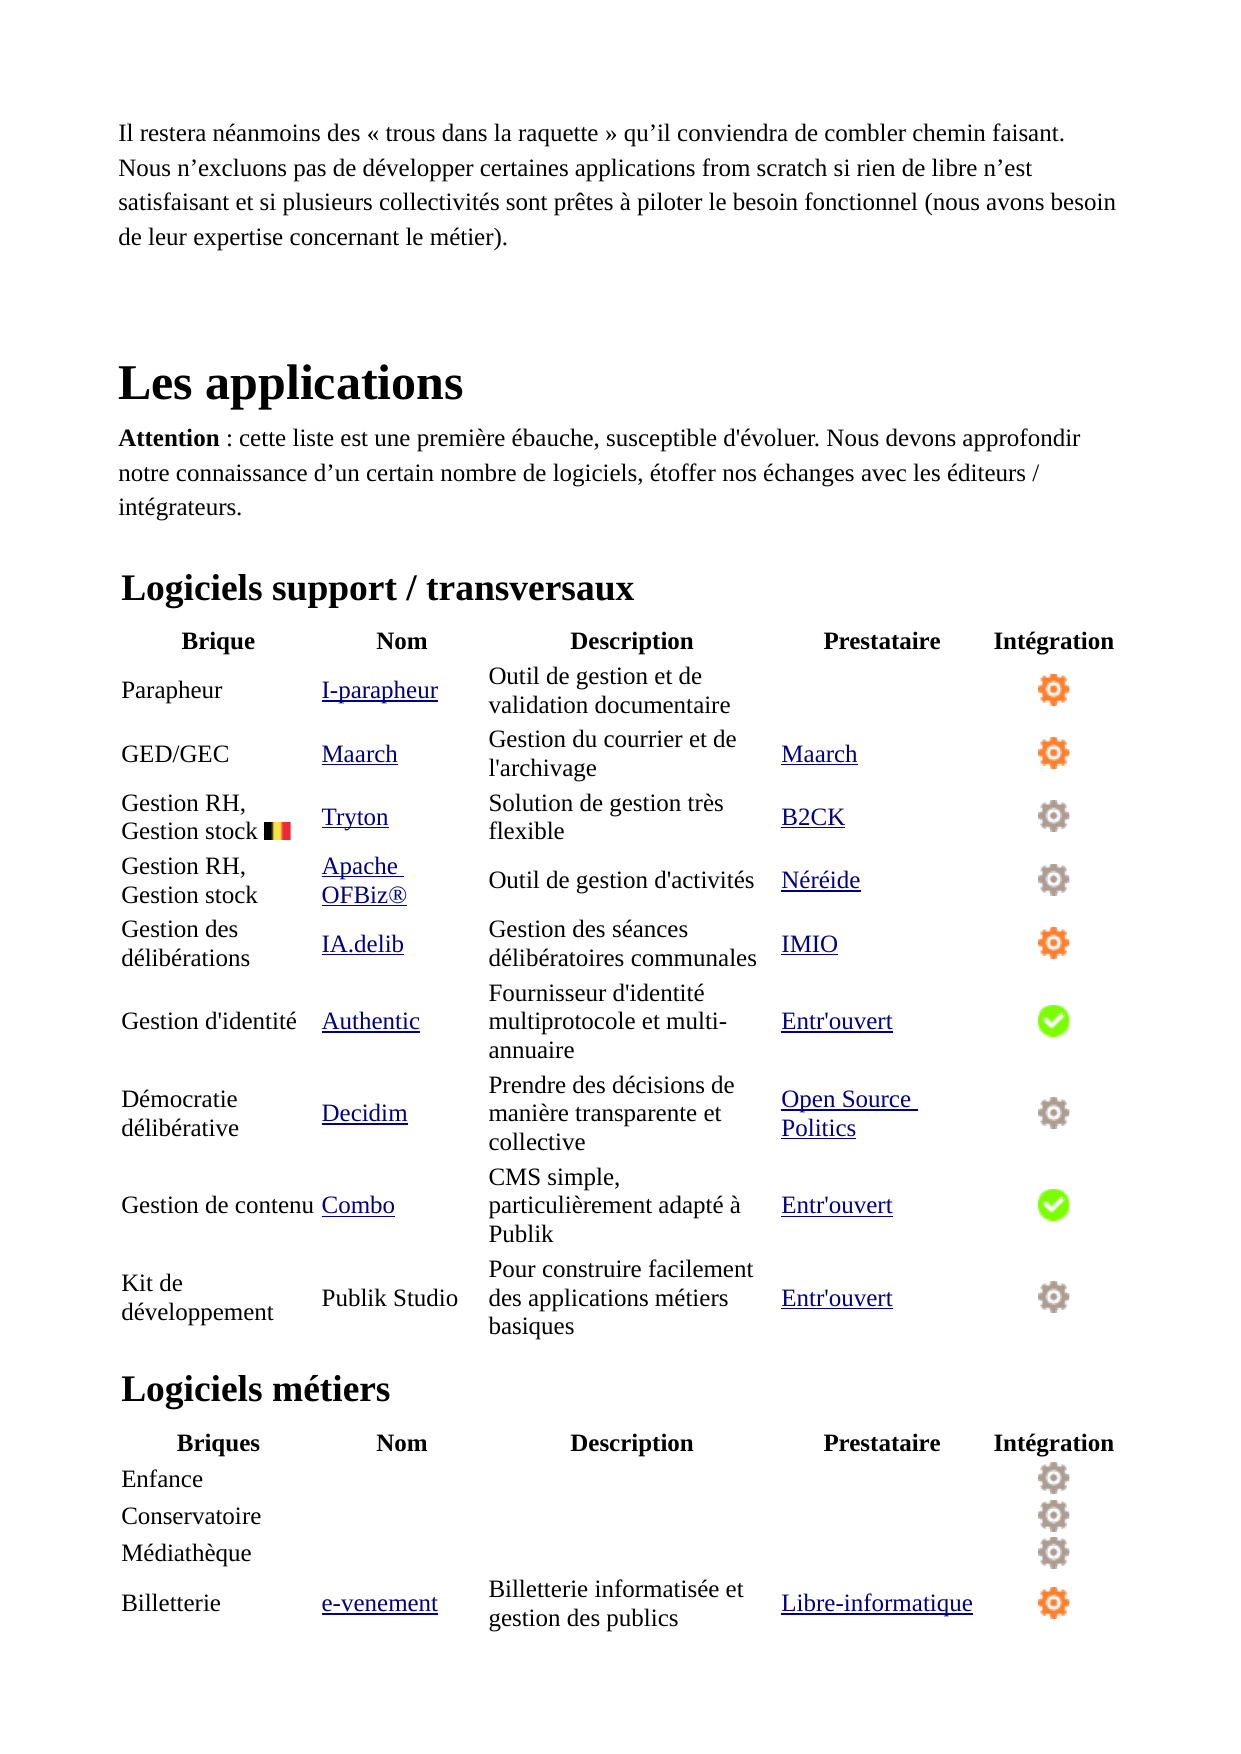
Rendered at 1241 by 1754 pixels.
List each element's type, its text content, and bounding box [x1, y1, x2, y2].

table_cell Logiciels métiers [118, 1343, 1122, 1425]
table_cell Outil de gestion et de validation documentaire [485, 658, 778, 721]
picture [1038, 1005, 1070, 1037]
table_cell Maarch [778, 721, 985, 785]
table_cell [985, 1571, 1122, 1634]
table_cell Tryton [319, 785, 485, 848]
table_cell [985, 848, 1122, 911]
table_cell [778, 658, 985, 721]
table_cell Intégration [985, 1425, 1122, 1460]
table_cell [985, 785, 1122, 848]
table_cell Gestion de contenu [118, 1159, 318, 1251]
table_cell Entr'ouvert [778, 1159, 985, 1251]
table_cell Decidim [319, 1067, 485, 1159]
picture [1038, 1097, 1070, 1129]
table_cell IA.delib [319, 911, 485, 975]
table_cell Entr'ouvert [778, 1251, 985, 1343]
table_cell [985, 1251, 1122, 1343]
table_cell [985, 1460, 1122, 1497]
table_cell [319, 1497, 485, 1534]
table_cell e-venement [319, 1571, 485, 1634]
text Il restera néanmoins des « trous dans la raquette » qu’il conviendra de combler chemin faisant. Nous n’excluons pas de développer certaines applications from scratch si rien de libre n’est satisfaisant et si plusieurs collectivités sont prêtes à piloter le besoin fonctionnel (nous avons besoin de leur expertise concernant le métier). [118, 118, 1122, 250]
table_cell CMS simple, particulièrement adapté à Publik [485, 1159, 778, 1251]
table_cell Maarch [319, 721, 485, 785]
picture [1038, 864, 1070, 896]
table_cell [985, 975, 1122, 1067]
table_cell Description [485, 1425, 778, 1460]
table_cell Pour construire facilement des applications métiers basiques [485, 1251, 778, 1343]
table_cell Publik Studio [319, 1251, 485, 1343]
table_cell Billetterie [118, 1571, 318, 1634]
table_cell Gestion RH, Gestion stock [118, 848, 318, 911]
picture [1038, 674, 1070, 706]
text Attention : cette liste est une première ébauche, susceptible d'évoluer. Nous devons approfondir notre connaissance d’un certain nombre de logiciels, étoffer nos échanges avec les éditeurs / intégrateurs. [118, 423, 1122, 521]
table_cell Conservatoire [118, 1497, 318, 1534]
table_cell [985, 1067, 1122, 1159]
table_cell Parapheur [118, 658, 318, 721]
picture [1038, 800, 1070, 832]
table_cell GED/GEC [118, 721, 318, 785]
table_cell [985, 1497, 1122, 1534]
picture [1038, 1189, 1070, 1221]
table_cell IMIO [778, 911, 985, 975]
table_cell Gestion du courrier et de l'archivage [485, 721, 778, 785]
table_cell Gestion des séances délibératoires communales [485, 911, 778, 975]
table_header Logiciels support / transversaux [118, 541, 1122, 623]
table_cell [485, 1497, 778, 1534]
table_cell Gestion d'identité [118, 975, 318, 1067]
table_cell Libre-informatique [778, 1571, 985, 1634]
table_cell [778, 1534, 985, 1571]
table_cell Apache OFBiz® [319, 848, 485, 911]
table_cell Combo [319, 1159, 485, 1251]
table_cell [319, 1460, 485, 1497]
table_cell Outil de gestion d'activités [485, 848, 778, 911]
table_cell Gestion des délibérations [118, 911, 318, 975]
table_cell Prestataire [778, 624, 985, 658]
table_cell Authentic [319, 975, 485, 1067]
table_cell Kit de développement [118, 1251, 318, 1343]
table_cell Gestion RH, Gestion stock [118, 785, 318, 848]
table_cell [985, 721, 1122, 785]
table_cell Entr'ouvert [778, 975, 985, 1067]
picture [1038, 1500, 1070, 1532]
table_cell Solution de gestion très flexible [485, 785, 778, 848]
table_cell Briques [118, 1425, 318, 1460]
table_cell [985, 911, 1122, 975]
table_cell Brique [118, 624, 318, 658]
table_cell Open Source Politics [778, 1067, 985, 1159]
picture [1038, 1537, 1070, 1569]
table_cell [485, 1460, 778, 1497]
table_cell Fournisseur d'identité multiprotocole et multi-annuaire [485, 975, 778, 1067]
picture [1038, 1587, 1070, 1619]
table_cell Prendre des décisions de manière transparente et collective [485, 1067, 778, 1159]
table_cell [985, 658, 1122, 721]
table_cell I-parapheur [319, 658, 485, 721]
table_cell [985, 1159, 1122, 1251]
table_cell Médiathèque [118, 1534, 318, 1571]
table_cell [319, 1534, 485, 1571]
table_cell Nom [319, 624, 485, 658]
picture [1038, 1462, 1070, 1494]
picture [1038, 737, 1070, 769]
table_cell [985, 1534, 1122, 1571]
table_cell Néréide [778, 848, 985, 911]
table_cell [778, 1497, 985, 1534]
table_cell Enfance [118, 1460, 318, 1497]
table_cell [778, 1460, 985, 1497]
table_cell Nom [319, 1425, 485, 1460]
picture [264, 822, 291, 840]
subtitle Les applications [118, 353, 1122, 411]
table_cell Billetterie informatisée et gestion des publics [485, 1571, 778, 1634]
picture [1038, 1281, 1070, 1313]
table_cell Prestataire [778, 1425, 985, 1460]
table_cell Intégration [985, 624, 1122, 658]
table_cell [485, 1534, 778, 1571]
table_cell Démocratie délibérative [118, 1067, 318, 1159]
table_cell Description [485, 624, 778, 658]
picture [1038, 927, 1070, 959]
table_cell B2CK [778, 785, 985, 848]
